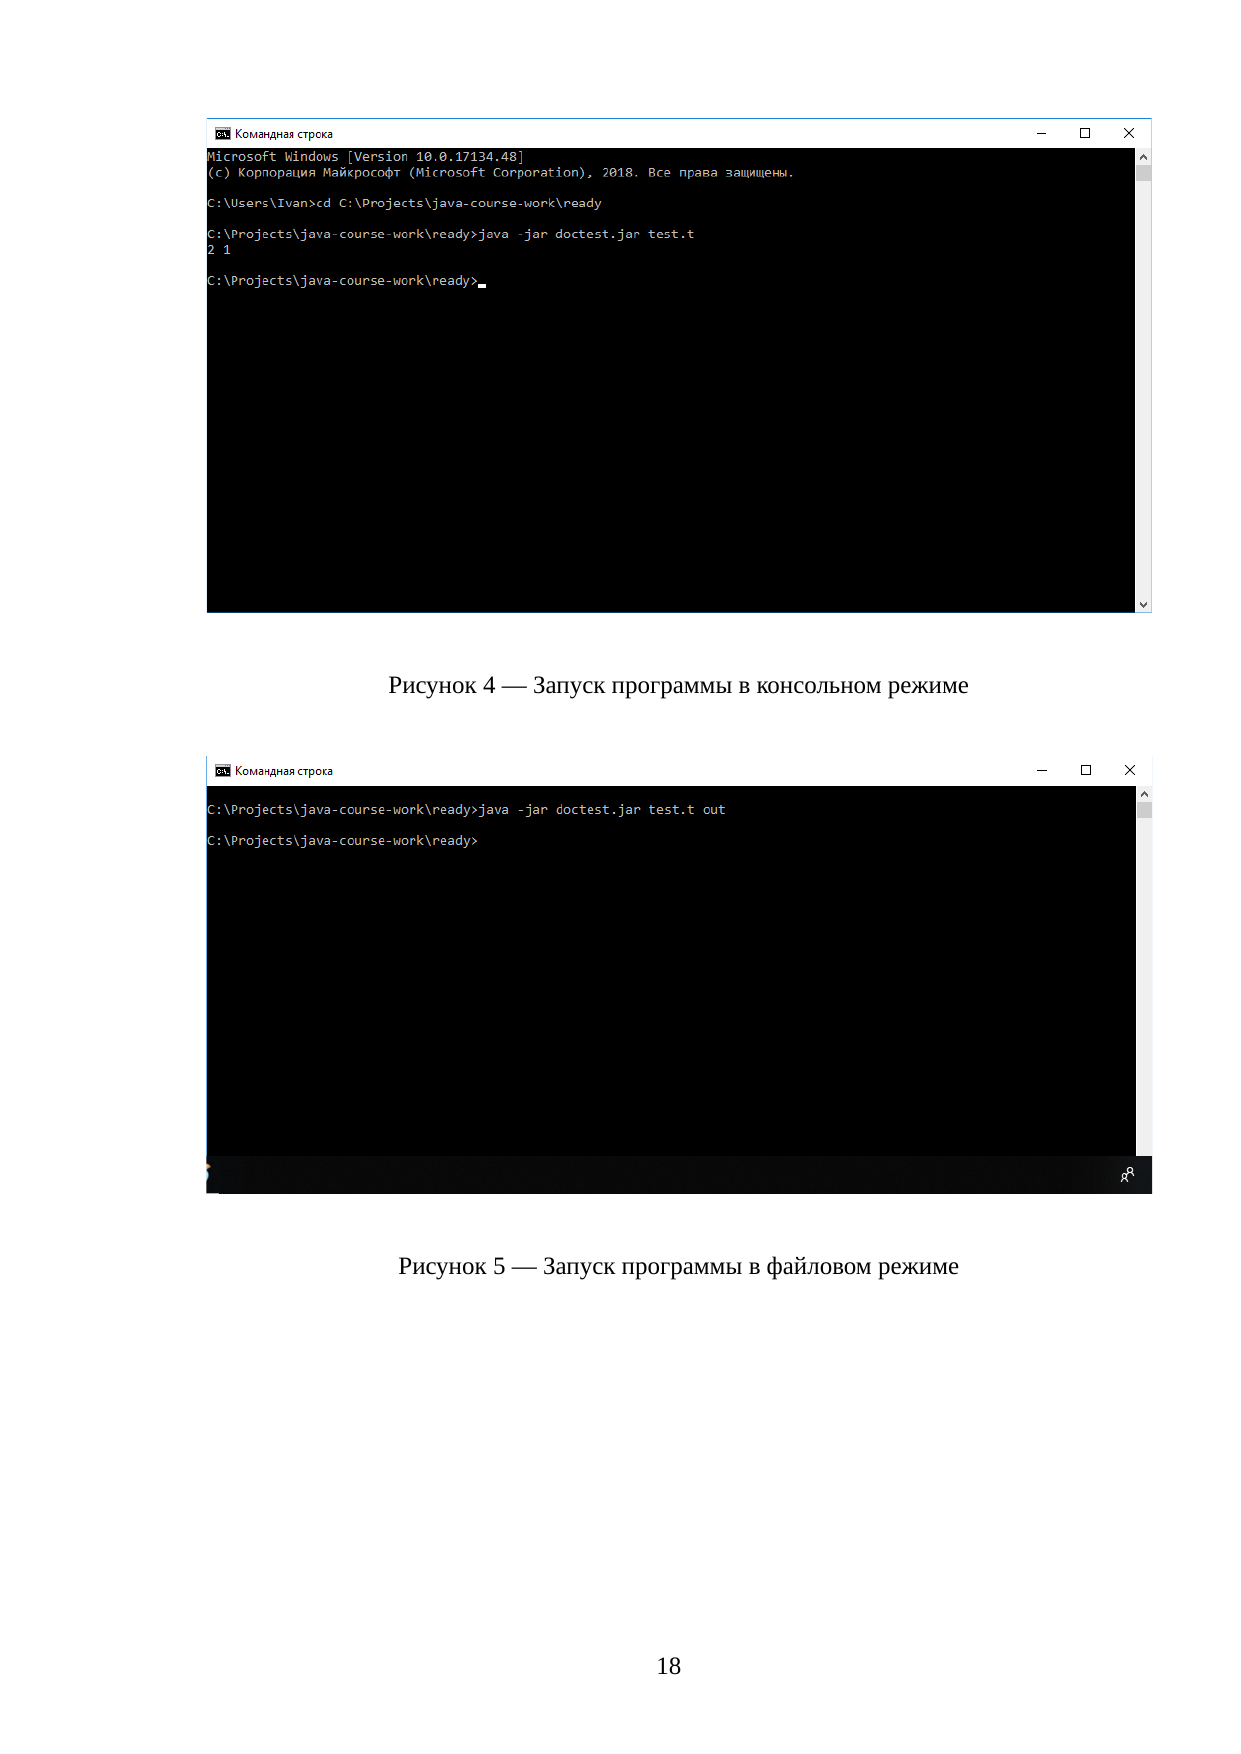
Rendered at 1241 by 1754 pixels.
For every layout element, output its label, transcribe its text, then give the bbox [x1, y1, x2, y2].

text Рисунок 4 — Запуск программы в консольном режиме [176, 670, 1181, 698]
picture [206, 756, 1153, 1194]
picture [206, 118, 1152, 613]
text Рисунок 5 — Запуск программы в файловом режиме [176, 1251, 1181, 1280]
